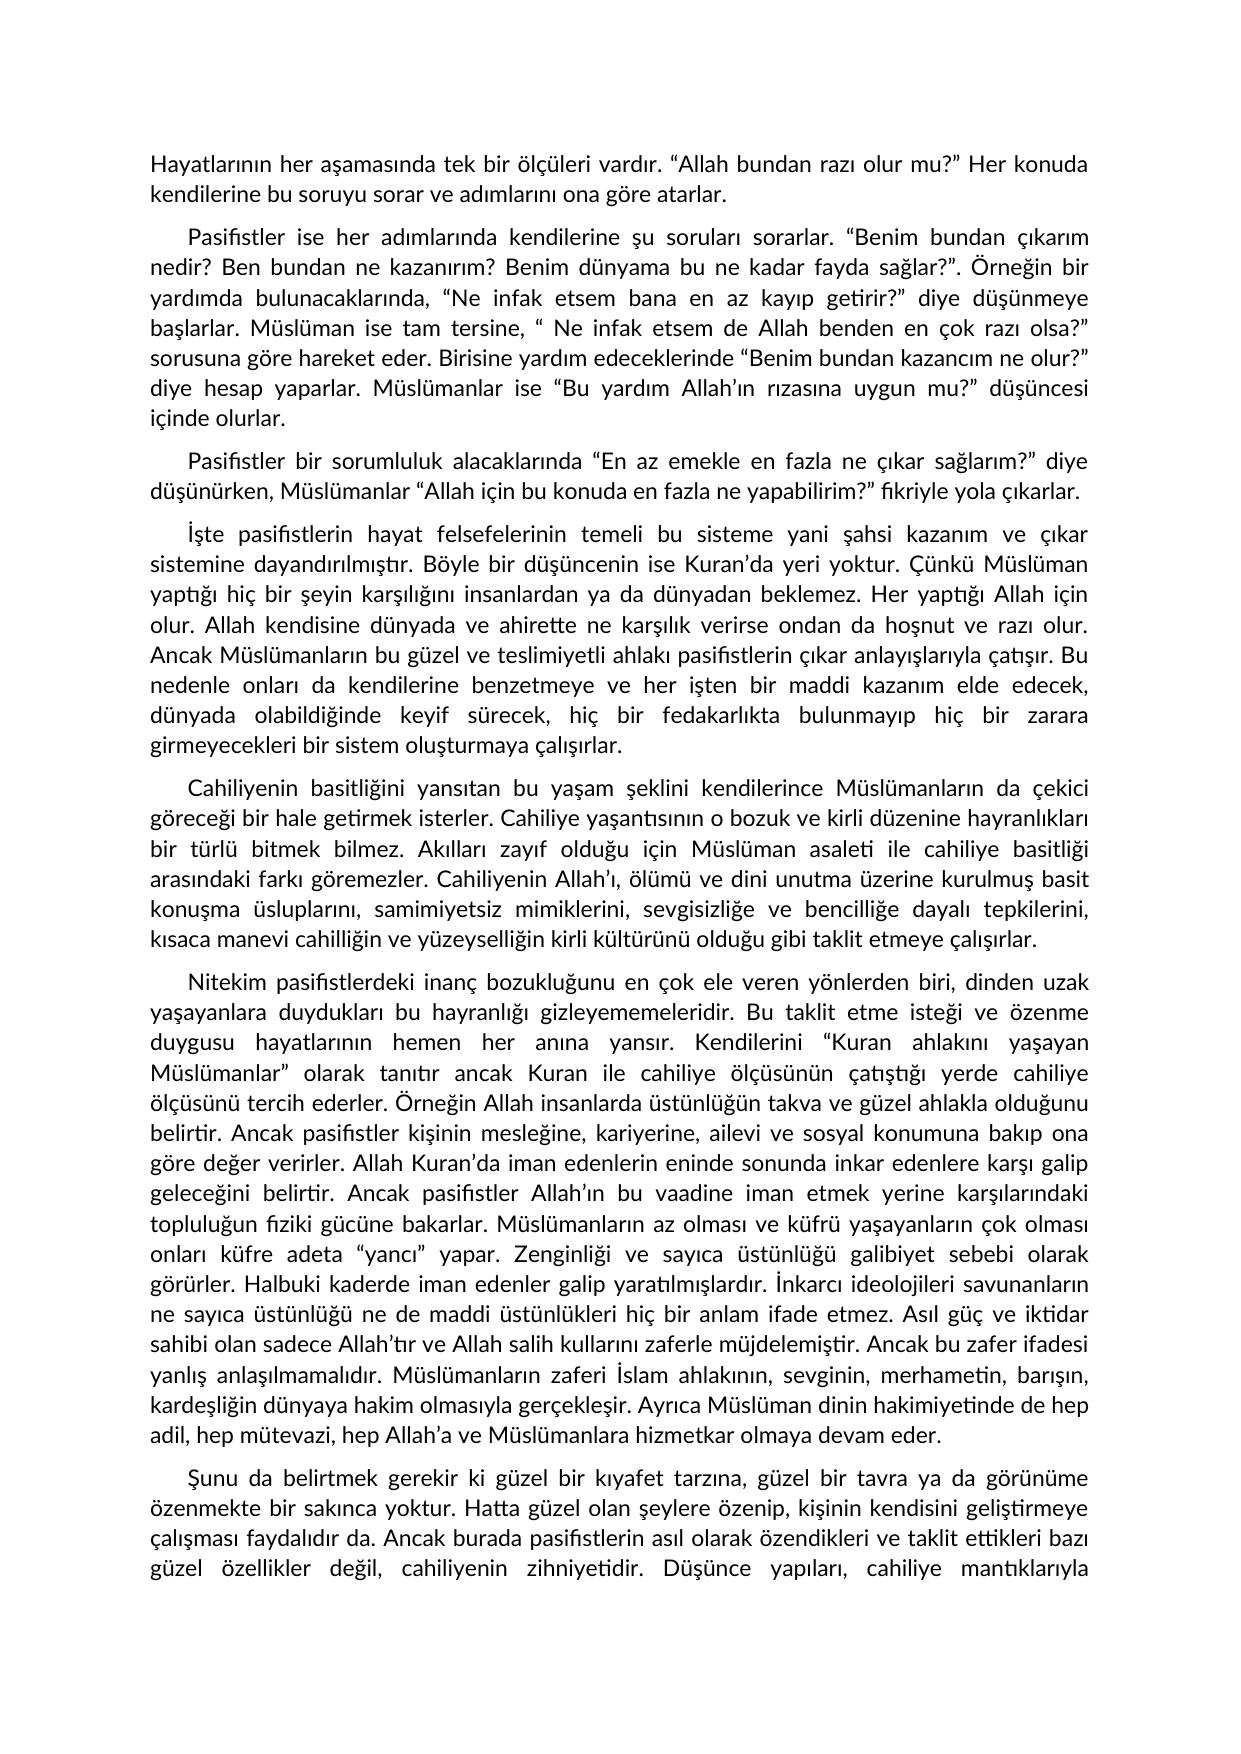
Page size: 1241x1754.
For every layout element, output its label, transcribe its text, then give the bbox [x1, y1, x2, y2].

text Pasifistler bir sorumluluk alacaklarında “En az emekle en fazla ne çıkar sağlarım?” diye düşünürken, Müslümanlar “Allah için bu konuda en fazla ne yapabilirim?” fikriyle yola çıkarlar. [150, 447, 1090, 504]
text Hayatlarının her aşamasında tek bir ölçüleri vardır. “Allah bundan razı olur mu?” Her konuda kendilerine bu soruyu sorar ve adımlarını ona göre atarlar. [150, 150, 1090, 208]
text Nitekim pasifistlerdeki inanç bozukluğunu en çok ele veren yönlerden biri, dinden uzak yaşayanlara duydukları bu hayranlığı gizleyememeleridir. Bu taklit etme isteği ve özenme duygusu hayatlarının hemen her anına yansır. Kendilerini “Kuran ahlakını yaşayan Müslümanlar” olarak tanıtır ancak Kuran ile cahiliye ölçüsünün çatıştığı yerde cahiliye ölçüsünü tercih ederler. Örneğin Allah insanlarda üstünlüğün takva ve güzel ahlakla olduğunu belirtir. Ancak pasifistler kişinin mesleğine, kariyerine, ailevi ve sosyal konumuna bakıp ona göre değer verirler. Allah Kuran’da iman edenlerin eninde sonunda inkar edenlere karşı galip geleceğini belirtir. Ancak pasifistler Allah’ın bu vaadine iman etmek yerine karşılarındaki topluluğun fiziki gücüne bakarlar. Müslümanların az olması ve küfrü yaşayanların çok olması onları küfre adeta “yancı” yapar. Zenginliği ve sayıca üstünlüğü galibiyet sebebi olarak görürler. Halbuki kaderde iman edenler galip yaratılmışlardır. İnkarcı ideolojileri savunanların ne sayıca üstünlüğü ne de maddi üstünlükleri hiç bir anlam ifade etmez. Asıl güç ve iktidar sahibi olan sadece Allah’tır ve Allah salih kullarını zaferle müjdelemiştir. Ancak bu zafer ifadesi yanlış anlaşılmamalıdır. Müslümanların zaferi İslam ahlakının, sevginin, merhametin, barışın, kardeşliğin dünyaya hakim olmasıyla gerçekleşir. Ayrıca Müslüman dinin hakimiyetinde de hep adil, hep mütevazi, hep Allah’a ve Müslümanlara hizmetkar olmaya devam eder. [150, 968, 1090, 1448]
text Pasifistler ise her adımlarında kendilerine şu soruları sorarlar. “Benim bundan çıkarım nedir? Ben bundan ne kazanırım? Benim dünyama bu ne kadar fayda sağlar?”. Örneğin bir yardımda bulunacaklarında, “Ne infak etsem bana en az kayıp getirir?” diye düşünmeye başlarlar. Müslüman ise tam tersine, “ Ne infak etsem de Allah benden en çok razı olsa?” sorusuna göre hareket eder. Birisine yardım edeceklerinde “Benim bundan kazancım ne olur?” diye hesap yaparlar. Müslümanlar ise “Bu yardım Allah’ın rızasına uygun mu?” düşüncesi içinde olurlar. [150, 223, 1090, 432]
text Şunu da belirtmek gerekir ki güzel bir kıyafet tarzına, güzel bir tavra ya da görünüme özenmekte bir sakınca yoktur. Hatta güzel olan şeylere özenip, kişinin kendisini geliştirmeye çalışması faydalıdır da. Ancak burada pasifistlerin asıl olarak özendikleri ve taklit ettikleri bazı güzel özellikler değil, cahiliyenin zihniyetidir. Düşünce yapıları, cahiliye mantıklarıyla [150, 1463, 1090, 1582]
text Cahiliyenin basitliğini yansıtan bu yaşam şeklini kendilerince Müslümanların da çekici göreceği bir hale getirmek isterler. Cahiliye yaşantısının o bozuk ve kirli düzenine hayranlıkları bir türlü bitmek bilmez. Akılları zayıf olduğu için Müslüman asaleti ile cahiliye basitliği arasındaki farkı göremezler. Cahiliyenin Allah’ı, ölümü ve dini unutma üzerine kurulmuş basit konuşma üsluplarını, samimiyetsiz mimiklerini, sevgisizliğe ve bencilliğe dayalı tepkilerini, kısaca manevi cahilliğin ve yüzeyselliğin kirli kültürünü olduğu gibi taklit etmeye çalışırlar. [150, 774, 1090, 952]
text İşte pasifistlerin hayat felsefelerinin temeli bu sisteme yani şahsi kazanım ve çıkar sistemine dayandırılmıştır. Böyle bir düşüncenin ise Kuran’da yeri yoktur. Çünkü Müslüman yaptığı hiç bir şeyin karşılığını insanlardan ya da dünyadan beklemez. Her yaptığı Allah için olur. Allah kendisine dünyada ve ahirette ne karşılık verirse ondan da hoşnut ve razı olur. Ancak Müslümanların bu güzel ve teslimiyetli ahlakı pasifistlerin çıkar anlayışlarıyla çatışır. Bu nedenle onları da kendilerine benzetmeye ve her işten bir maddi kazanım elde edecek, dünyada olabildiğinde keyif sürecek, hiç bir fedakarlıkta bulunmayıp hiç bir zarara girmeyecekleri bir sistem oluşturmaya çalışırlar. [150, 520, 1090, 759]
